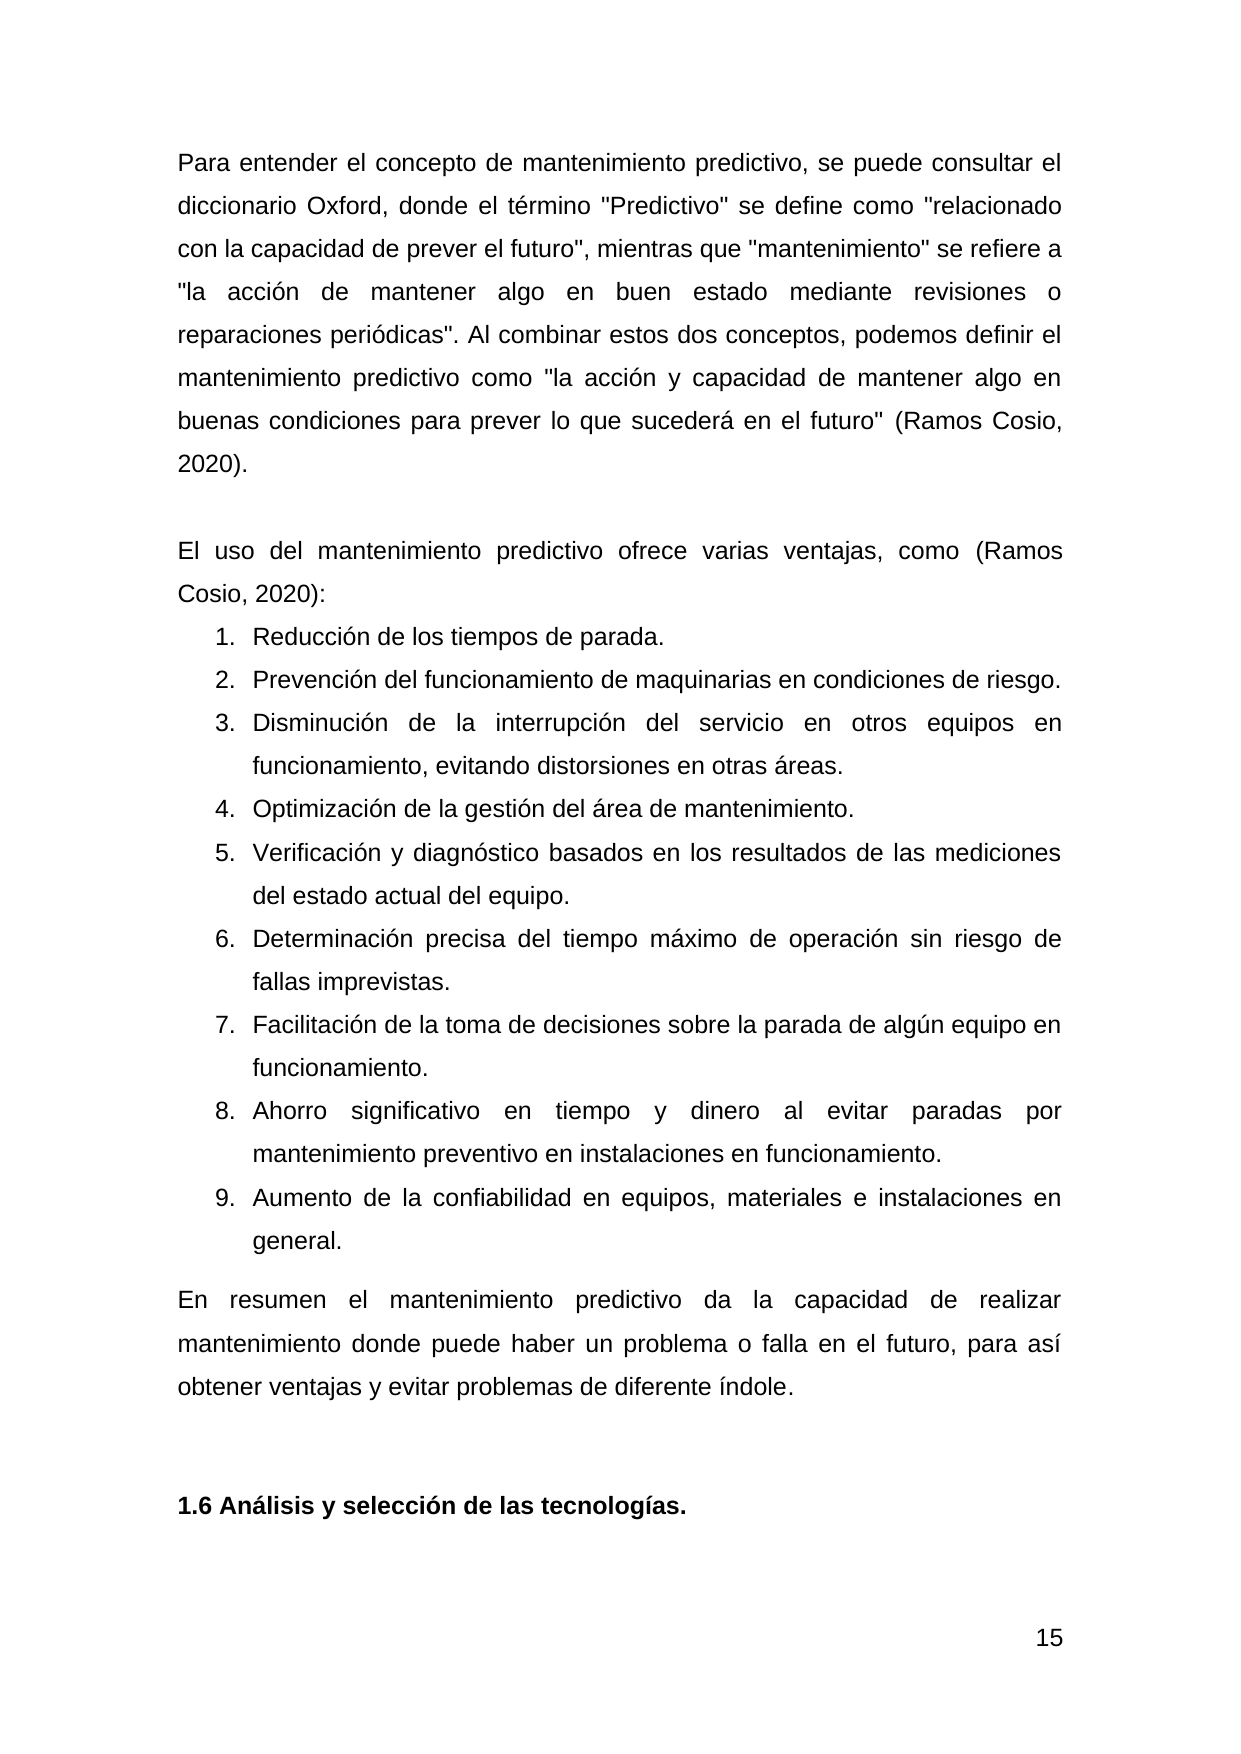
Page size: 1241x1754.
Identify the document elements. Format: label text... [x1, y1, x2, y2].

list Optimización de la gestión del área de mantenimiento. [215, 794, 1063, 823]
list Determinación precisa del tiempo máximo de operación sin riesgo de fallas imprevistas. [215, 924, 1063, 996]
list Verificación y diagnóstico basados en los resultados de las mediciones del estado actual del equipo. [215, 838, 1063, 909]
list Facilitación de la toma de decisiones sobre la parada de algún equipo en funcionamiento. [215, 1010, 1063, 1082]
list Reducción de los tiempos de parada. [215, 622, 1063, 651]
list Prevención del funcionamiento de maquinarias en condiciones de riesgo. [215, 665, 1063, 694]
text En resumen el mantenimiento predictivo da la capacidad de realizar mantenimiento donde puede haber un problema o falla en el futuro, para así obtener ventajas y evitar problemas de diferente índole. [177, 1286, 1063, 1401]
list El uso del mantenimiento predictivo ofrece varias ventajas, como (Ramos Cosio, 2020): [177, 536, 1063, 608]
subtitle 1.6 Análisis y selección de las tecnologías. [177, 1491, 1063, 1520]
list Para entender el concepto de mantenimiento predictivo, se puede consultar el diccionario Oxford, donde el término "Predictivo" se define como "relacionado con la capacidad de prever el futuro", mientras que "mantenimiento" se refiere a "la acción de mantener algo en buen estado mediante revisiones o reparaciones periódicas". Al combinar estos dos conceptos, podemos definir el mantenimiento predictivo como "la acción y capacidad de mantener algo en buenas condiciones para prever lo que sucederá en el futuro" (Ramos Cosio, 2020). [177, 148, 1063, 478]
list Aumento de la confiabilidad en equipos, materiales e instalaciones en general. [215, 1183, 1063, 1254]
list Ahorro significativo en tiempo y dinero al evitar paradas por mantenimiento preventivo en instalaciones en funcionamiento. [215, 1096, 1063, 1168]
list Disminución de la interrupción del servicio en otros equipos en funcionamiento, evitando distorsiones en otras áreas. [215, 708, 1063, 780]
